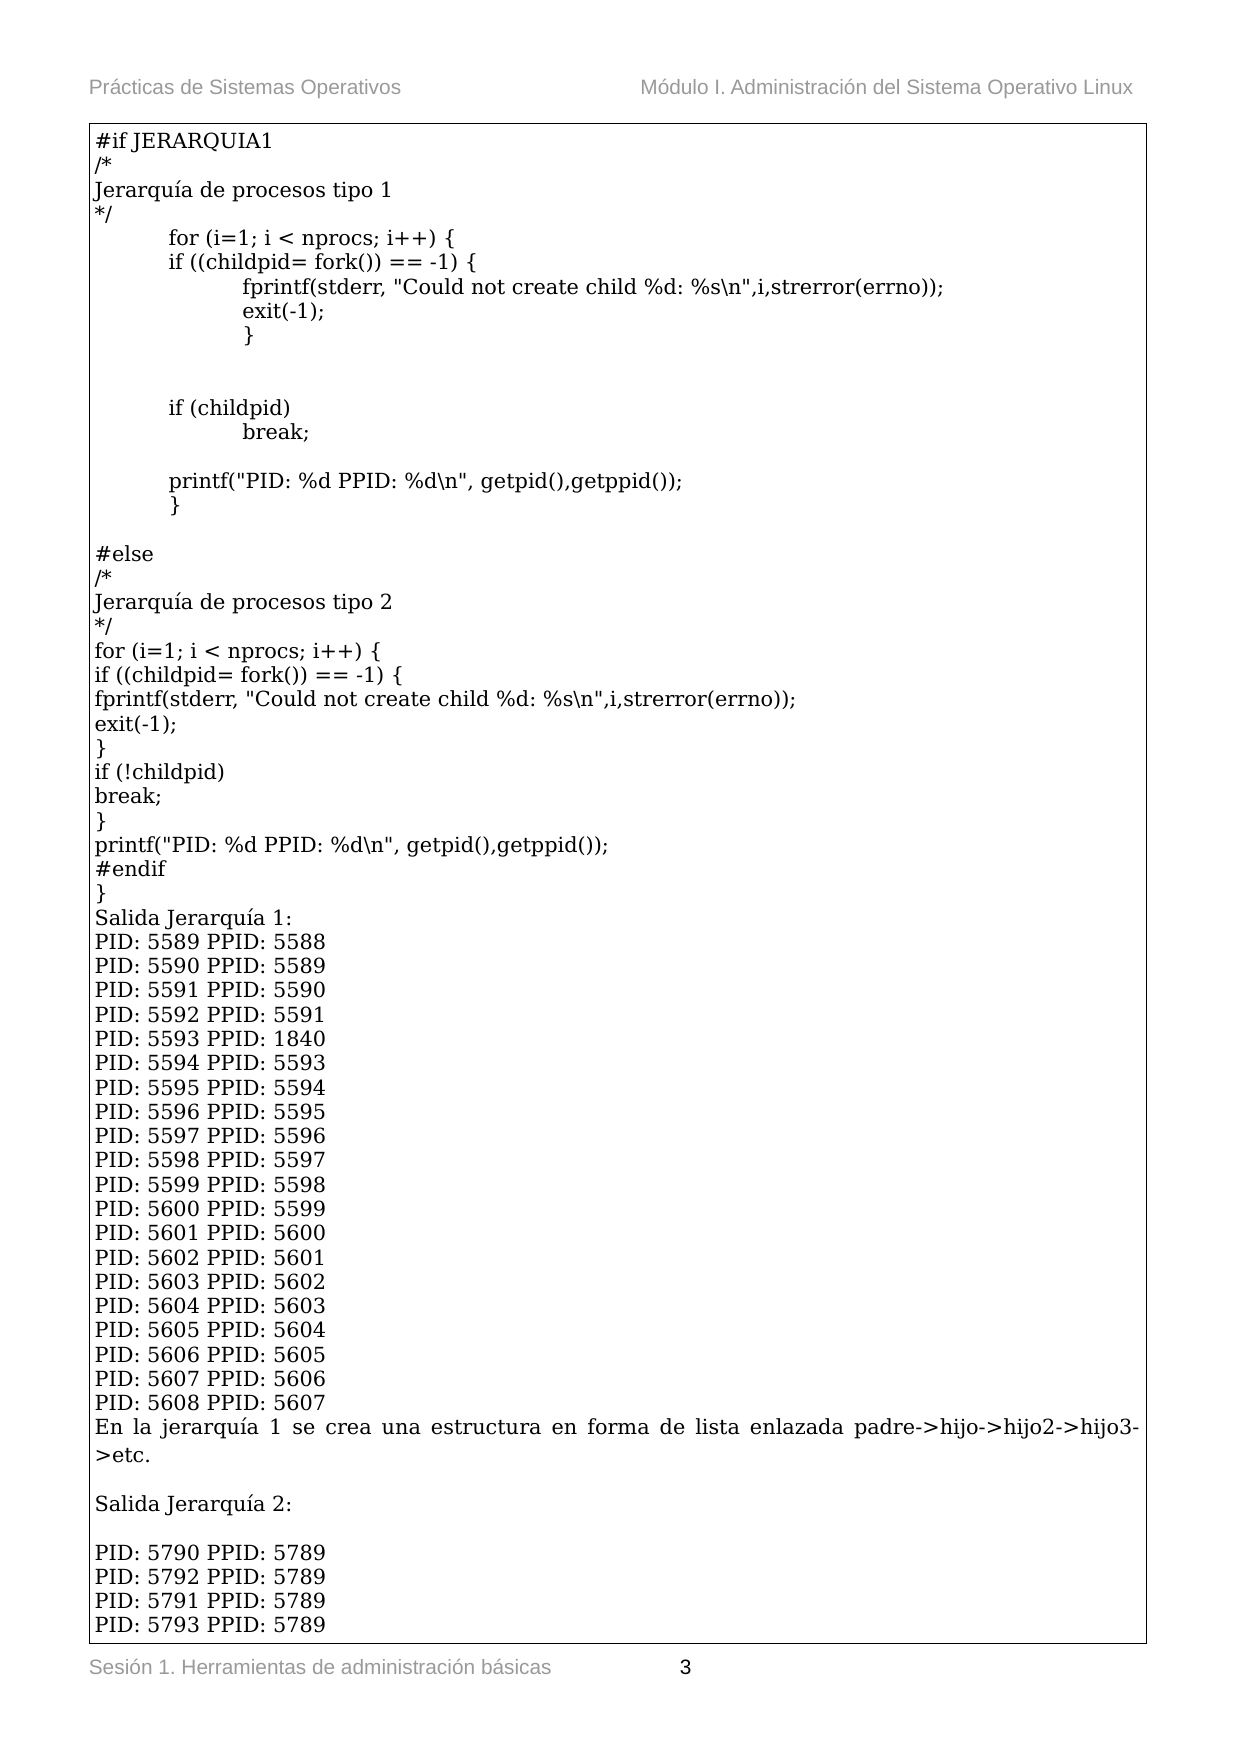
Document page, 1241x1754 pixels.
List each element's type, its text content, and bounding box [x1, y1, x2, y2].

table_header #if JERARQUIA1 /* Jerarquía de procesos tipo 1 */ for (i=1; i < nprocs; i++) { if ((childpid= fork()) == -1) { fprintf(stderr, "Could not create child %d: %s\n",i,strerror(errno)); exit(-1); } if (childpid) break; printf("PID: %d PPID: %d\n", getpid(),getppid()); } #else /* Jerarquía de procesos tipo 2 */ for (i=1; i < nprocs; i++) { if ((childpid= fork()) == -1) { fprintf(stderr, "Could not create child %d: %s\n",i,strerror(errno)); exit(-1); } if (!childpid) break; } printf("PID: %d PPID: %d\n", getpid(),getppid()); #endif } Salida Jerarquía 1: PID: 5589 PPID: 5588 PID: 5590 PPID: 5589 PID: 5591 PPID: 5590 PID: 5592 PPID: 5591 PID: 5593 PPID: 1840 PID: 5594 PPID: 5593 PID: 5595 PPID: 5594 PID: 5596 PPID: 5595 PID: 5597 PPID: 5596 PID: 5598 PPID: 5597 PID: 5599 PPID: 5598 PID: 5600 PPID: 5599 PID: 5601 PPID: 5600 PID: 5602 PPID: 5601 PID: 5603 PPID: 5602 PID: 5604 PPID: 5603 PID: 5605 PPID: 5604 PID: 5606 PPID: 5605 PID: 5607 PPID: 5606 PID: 5608 PPID: 5607 En la jerarquía 1 se crea una estructura en forma de lista enlazada padre->hijo->hijo2->hijo3->etc. Salida Jerarquía 2: PID: 5790 PPID: 5789 PID: 5792 PPID: 5789 PID: 5791 PPID: 5789 PID: 5793 PPID: 5789 [90, 124, 1146, 1643]
